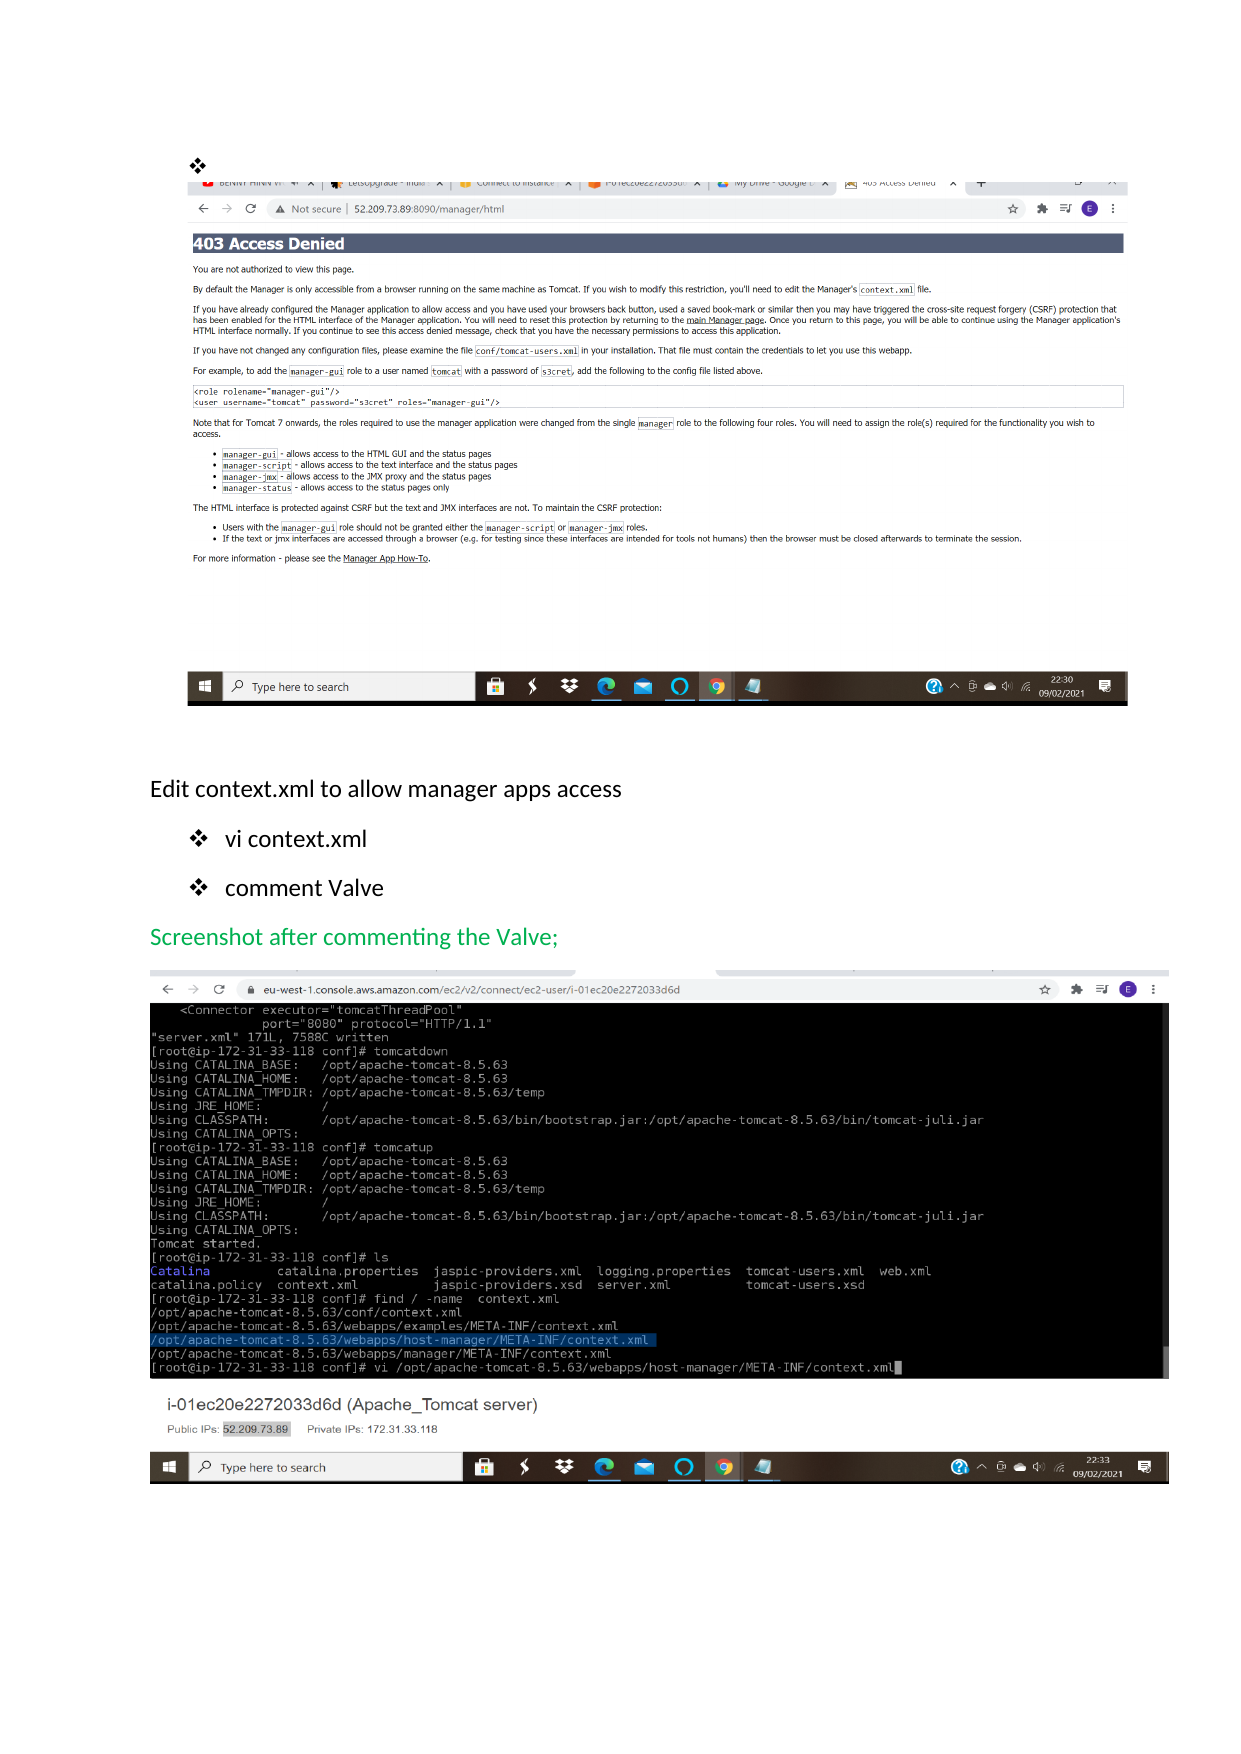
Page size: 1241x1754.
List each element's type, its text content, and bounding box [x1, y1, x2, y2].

list vi context.xml [187, 823, 1090, 853]
list comment Valve [187, 872, 1090, 902]
text Edit context.xml to allow manager apps access [150, 773, 1090, 804]
text Screenshot after commenting the Valve; [150, 921, 1090, 952]
